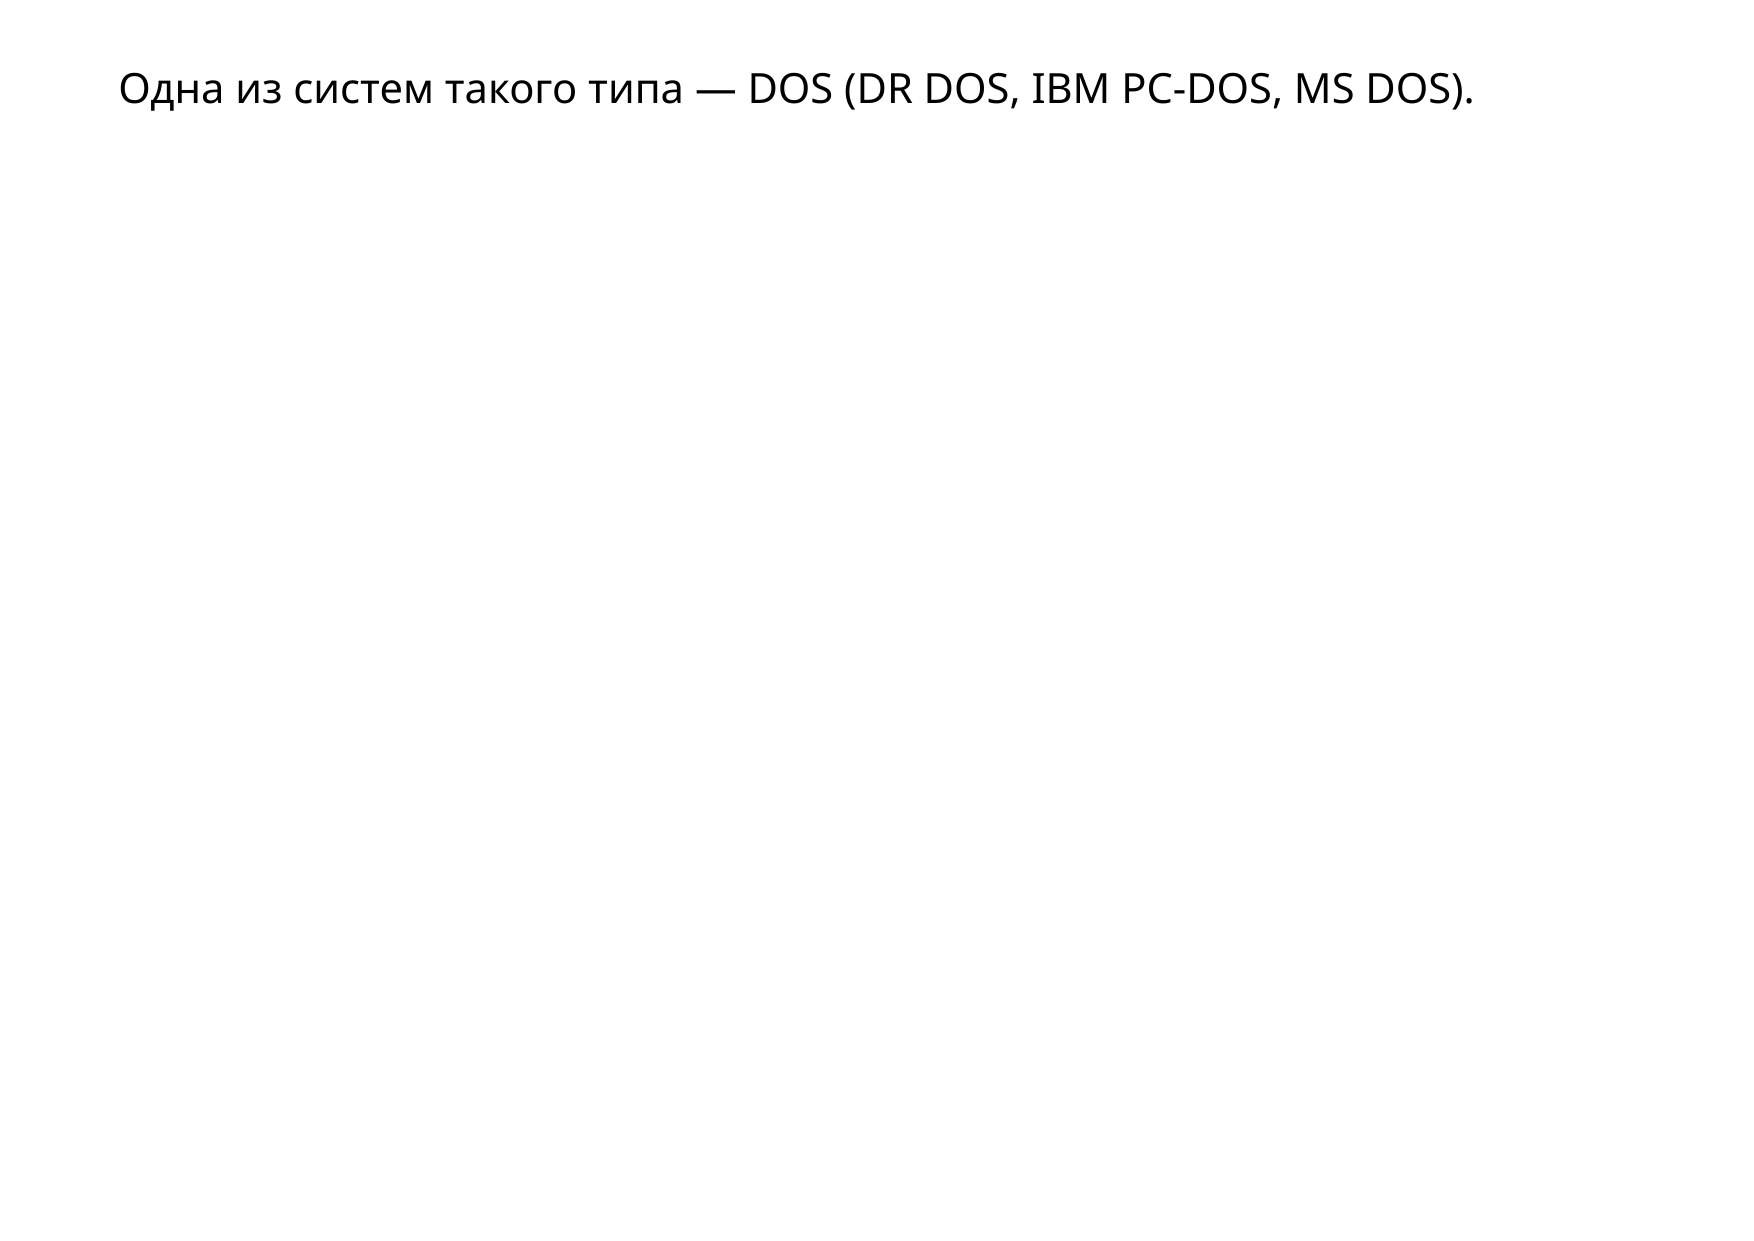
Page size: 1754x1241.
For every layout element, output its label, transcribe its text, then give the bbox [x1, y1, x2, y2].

text Одна из систем такого типа — DOS (DR DOS, IBM PC-DOS, MS DOS). [59, 59, 1695, 116]
